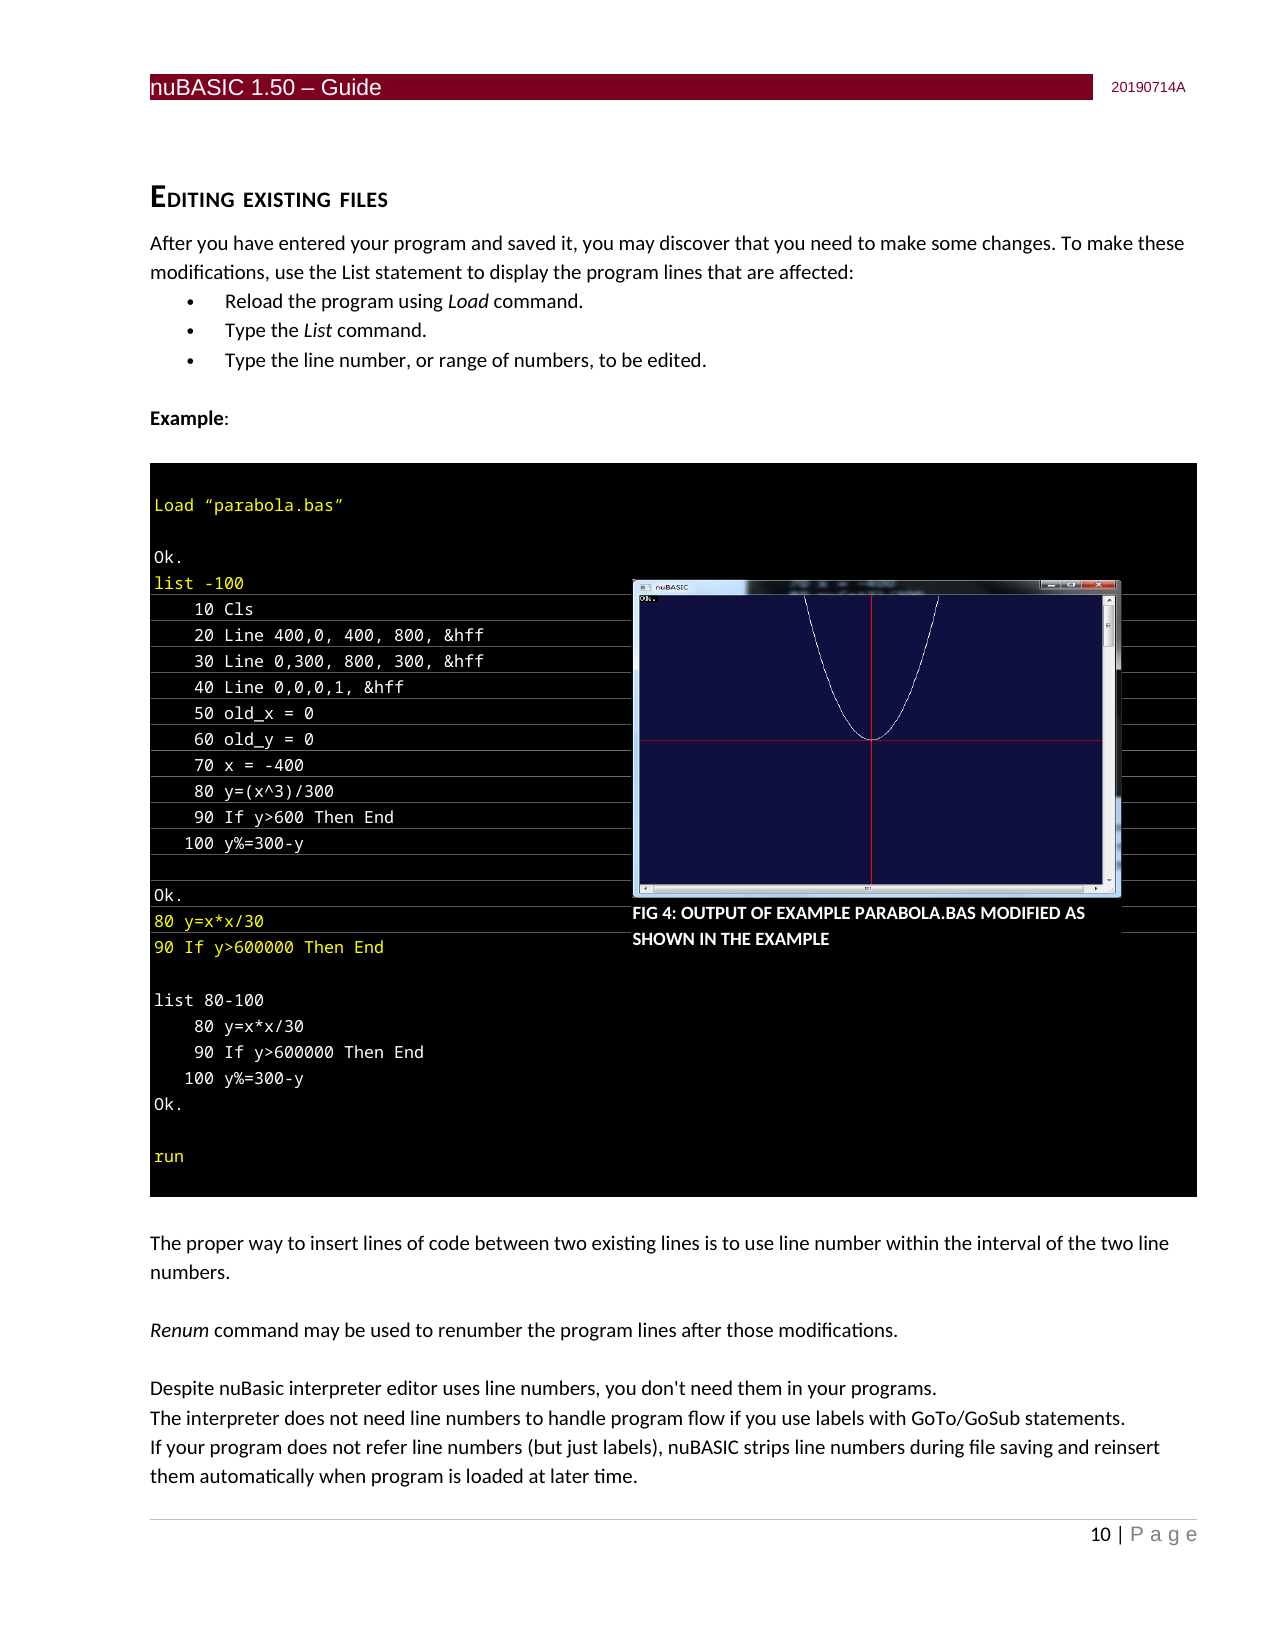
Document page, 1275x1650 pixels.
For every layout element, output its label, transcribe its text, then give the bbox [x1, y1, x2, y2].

list [1123, 776, 1196, 802]
list Ok. [151, 880, 631, 906]
list 40 Line 0,0,0,1, &hff [151, 672, 631, 698]
text Renum command may be used to renumber the program lines after those modifications. [150, 1317, 1197, 1343]
list 50 old_x = 0 [151, 698, 631, 724]
text Fig 4: Output of example parabola.bas modified as shown in the example [632, 898, 1121, 951]
list Load “parabola.bas” [151, 489, 1196, 516]
list [1123, 802, 1196, 828]
list 10 Cls [151, 594, 631, 620]
list Ok. [151, 1088, 1196, 1114]
list Type the List command. [187, 318, 1197, 343]
list list 80-100 [151, 984, 1196, 1010]
list 80 y=x*x/30 [151, 906, 631, 932]
list [1123, 880, 1196, 906]
list Ok. [151, 542, 1196, 568]
list [1123, 646, 1196, 672]
list [1123, 828, 1196, 854]
subtitle Editing existing files [150, 175, 1197, 216]
list [1123, 594, 1196, 620]
list 100 y%=300-y [151, 1062, 1196, 1088]
list 20 Line 400,0, 400, 800, &hff [151, 620, 631, 646]
text After you have entered your program and saved it, you may discover that you need to make some changes. To make these modifications, use the List statement to display the program lines that are affected: [150, 230, 1197, 285]
list [1123, 672, 1196, 698]
list 30 Line 0,300, 800, 300, &hff [151, 646, 631, 672]
list 90 If y>600 Then End [151, 802, 631, 828]
list 70 x = -400 [151, 750, 631, 776]
text Despite nuBasic interpreter editor uses line numbers, you don't need them in your programs. [150, 1376, 1197, 1401]
list [1123, 906, 1196, 932]
list list -100 [151, 568, 1196, 952]
list [1123, 750, 1196, 776]
list [1123, 724, 1196, 750]
list [1123, 698, 1196, 724]
list 90 If y>600000 Then End [151, 1036, 1196, 1062]
list 100 y%=300-y [151, 828, 631, 854]
list run [151, 1141, 1196, 1167]
picture [632, 579, 1122, 898]
list 90 If y>600000 Then End [151, 932, 1196, 958]
list Reload the program using Load command. [187, 288, 1197, 314]
text The interpreter does not need line numbers to handle program flow if you use labels with GoTo/GoSub statements. [150, 1405, 1197, 1430]
list 80 y=(x^3)/300 [151, 776, 631, 802]
text The proper way to insert lines of code between two existing lines is to use line number within the interval of the two line numbers. [150, 1230, 1197, 1284]
list [1123, 620, 1196, 646]
text If your program does not refer line numbers (but just labels), nuBASIC strips line numbers during file saving and reinsert them automatically when program is loaded at later time. [150, 1434, 1197, 1488]
list 60 old_y = 0 [151, 724, 631, 750]
list Type the line number, or range of numbers, to be edited. [187, 347, 1197, 372]
list 80 y=x*x/30 [151, 1010, 1196, 1036]
text Example: [150, 405, 1197, 431]
